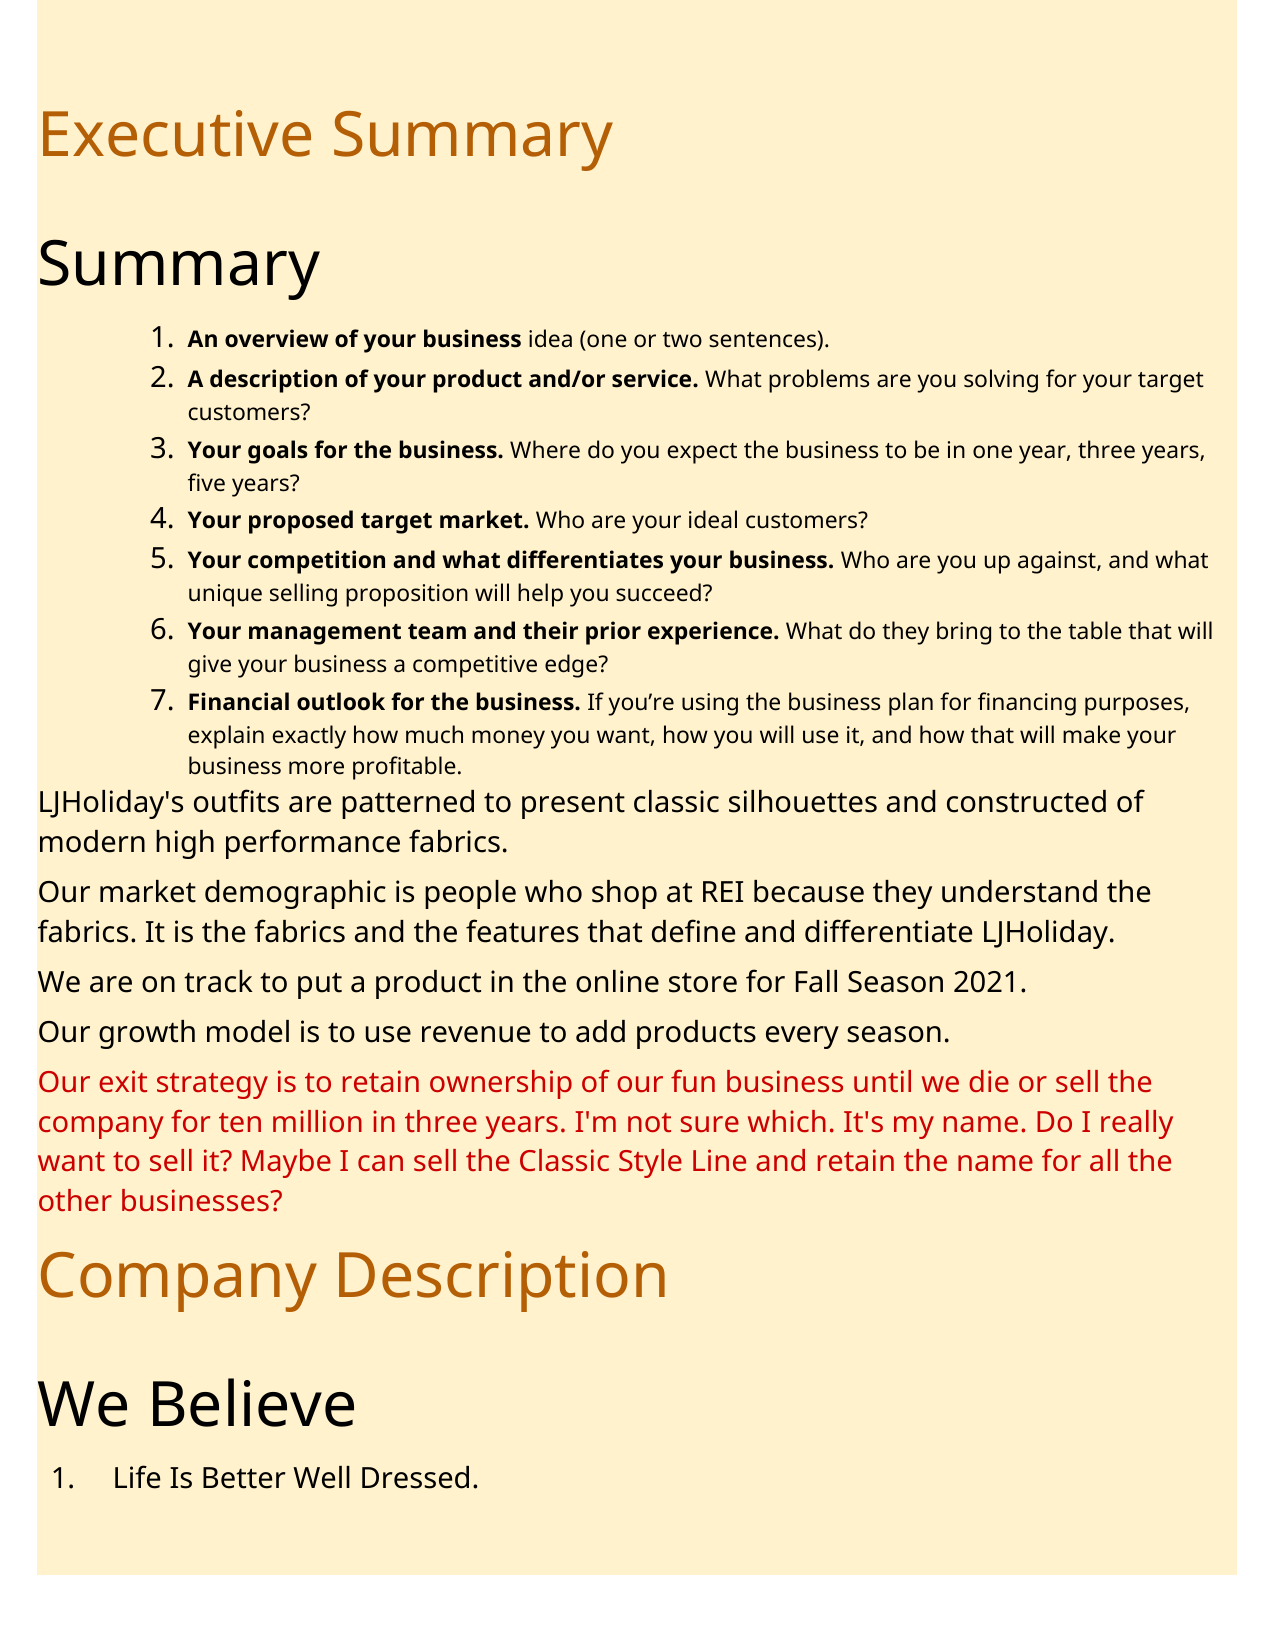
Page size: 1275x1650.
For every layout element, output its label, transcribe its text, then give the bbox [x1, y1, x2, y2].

text We are on track to put a product in the online store for Fall Season 2021. [37, 961, 1237, 1001]
list Your management team and their prior experience. What do they bring to the table that will give your business a competitive edge? [150, 608, 1237, 679]
subtitle Company Description [37, 1231, 1237, 1316]
text Our exit strategy is to retain ownership of our fun business until we die or sell the company for ten million in three years. I'm not sure which. It's my name. Do I really want to sell it? Maybe I can sell the Classic Style Line and retain the name for all the other businesses? [37, 1061, 1237, 1220]
text Our market demographic is people who shop at REI because they understand the fabrics. It is the fabrics and the features that define and differentiate LJHoliday. [37, 871, 1237, 951]
list An overview of your business idea (one or two sentences). [150, 316, 1237, 356]
subtitle Summary [37, 219, 1237, 304]
list Your proposed target market. Who are your ideal customers? [150, 498, 1237, 537]
text LJHoliday's outfits are patterned to present classic silhouettes and constructed of modern high performance fabrics. [37, 782, 1237, 861]
subtitle Executive Summary [37, 90, 1237, 175]
list Your goals for the business. Where do you expect the business to be in one year, three years, five years? [150, 427, 1237, 498]
list Life Is Better Well Dressed. [75, 1457, 1237, 1497]
list Your competition and what differentiates your business. Who are you up against, and what unique selling proposition will help you succeed? [150, 537, 1237, 608]
text Our growth model is to use revenue to add products every season. [37, 1011, 1237, 1051]
subtitle We Believe [37, 1359, 1237, 1444]
list Financial outlook for the business. If you’re using the business plan for financing purposes, explain exactly how much money you want, how you will use it, and how that will make your business more profitable. [150, 679, 1237, 782]
list A description of your product and/or service. What problems are you solving for your target customers? [150, 356, 1237, 427]
